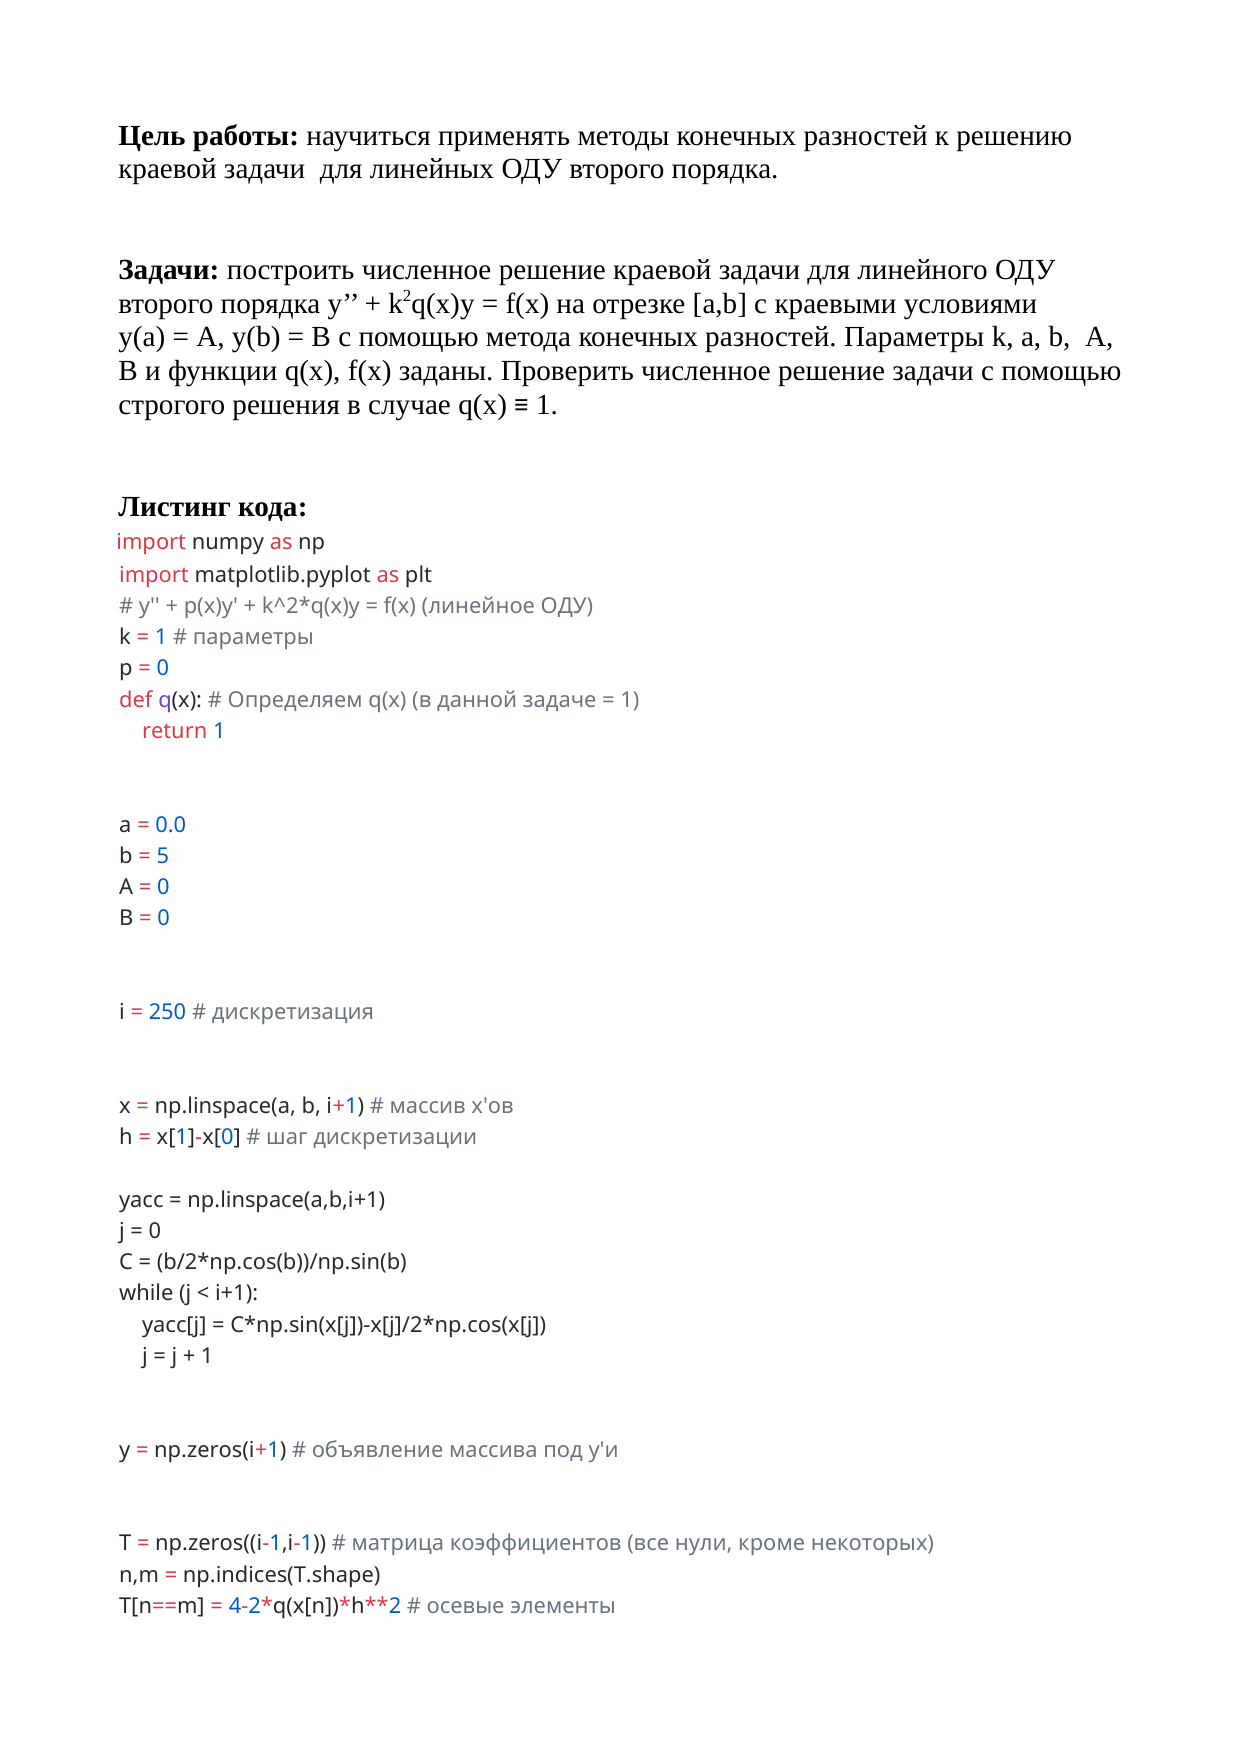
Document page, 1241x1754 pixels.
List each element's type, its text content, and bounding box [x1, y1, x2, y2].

text Листинг кода: [118, 489, 1122, 523]
table_cell x = np.linspace(a, b, i+1) # массив x'ов [103, 1057, 1097, 1119]
text Задачи: построить численное решение краевой задачи для линейного ОДУ второго порядка y’’ + k2q(x)y = f(x) на отрезке [a,b] с краевыми условиями y(a) = A, y(b) = B с помощью метода конечных разностей. Параметры k, a, b, A, B и функции q(x), f(x) заданы. Проверить численное решение задачи с помощью строгого решения в случае q(x) ≡ 1. [118, 252, 1122, 422]
table_cell i = 250 # дискретизация [103, 963, 1097, 1026]
table_cell k = 1 # параметры [103, 620, 1097, 651]
text Цель работы: научиться применять методы конечных разностей к решению [118, 118, 1122, 152]
table_cell T = np.zeros((i-1,i-1)) # матрица коэффициентов (все нули, кроме некоторых) [103, 1495, 1097, 1557]
table_cell # y'' + p(x)y' + k^2*q(x)y = f(x) (линейное ОДУ) [103, 588, 1097, 619]
table_cell [103, 1463, 1097, 1494]
table_cell b = 5 [103, 838, 1097, 869]
table_cell [103, 932, 1097, 963]
table_cell y = np.zeros(i+1) # объявление массива под y'и [103, 1401, 1097, 1463]
table_cell [103, 1026, 1097, 1057]
table_cell A = 0 [103, 870, 1097, 901]
table_cell h = x[1]-x[0] # шаг дискретизации yacc = np.linspace(a,b,i+1) j = 0 C = (b/2*np.cos(b))/np.sin(b) while (j < i+1): yacc[j] = C*np.sin(x[j])-x[j]/2*np.cos(x[j]) j = j + 1 [103, 1120, 1097, 1369]
table_cell [103, 1370, 1097, 1401]
table_cell def q(x): # Определяем q(x) (в данной задаче = 1) [103, 682, 1097, 713]
table_cell n,m = np.indices(T.shape) [103, 1557, 1097, 1588]
table_cell import matplotlib.pyplot as plt [103, 557, 1097, 588]
table_cell [103, 745, 1097, 776]
table_header import numpy as np [103, 523, 1097, 557]
table_cell B = 0 [103, 901, 1097, 932]
table_cell return 1 [103, 713, 1097, 744]
table_cell T[n==m] = 4-2*q(x[n])*h**2 # осевые элементы [103, 1588, 1097, 1619]
text краевой задачи для линейных ОДУ второго порядка. [118, 152, 1122, 185]
table_cell a = 0.0 [103, 776, 1097, 838]
table_cell p = 0 [103, 651, 1097, 682]
